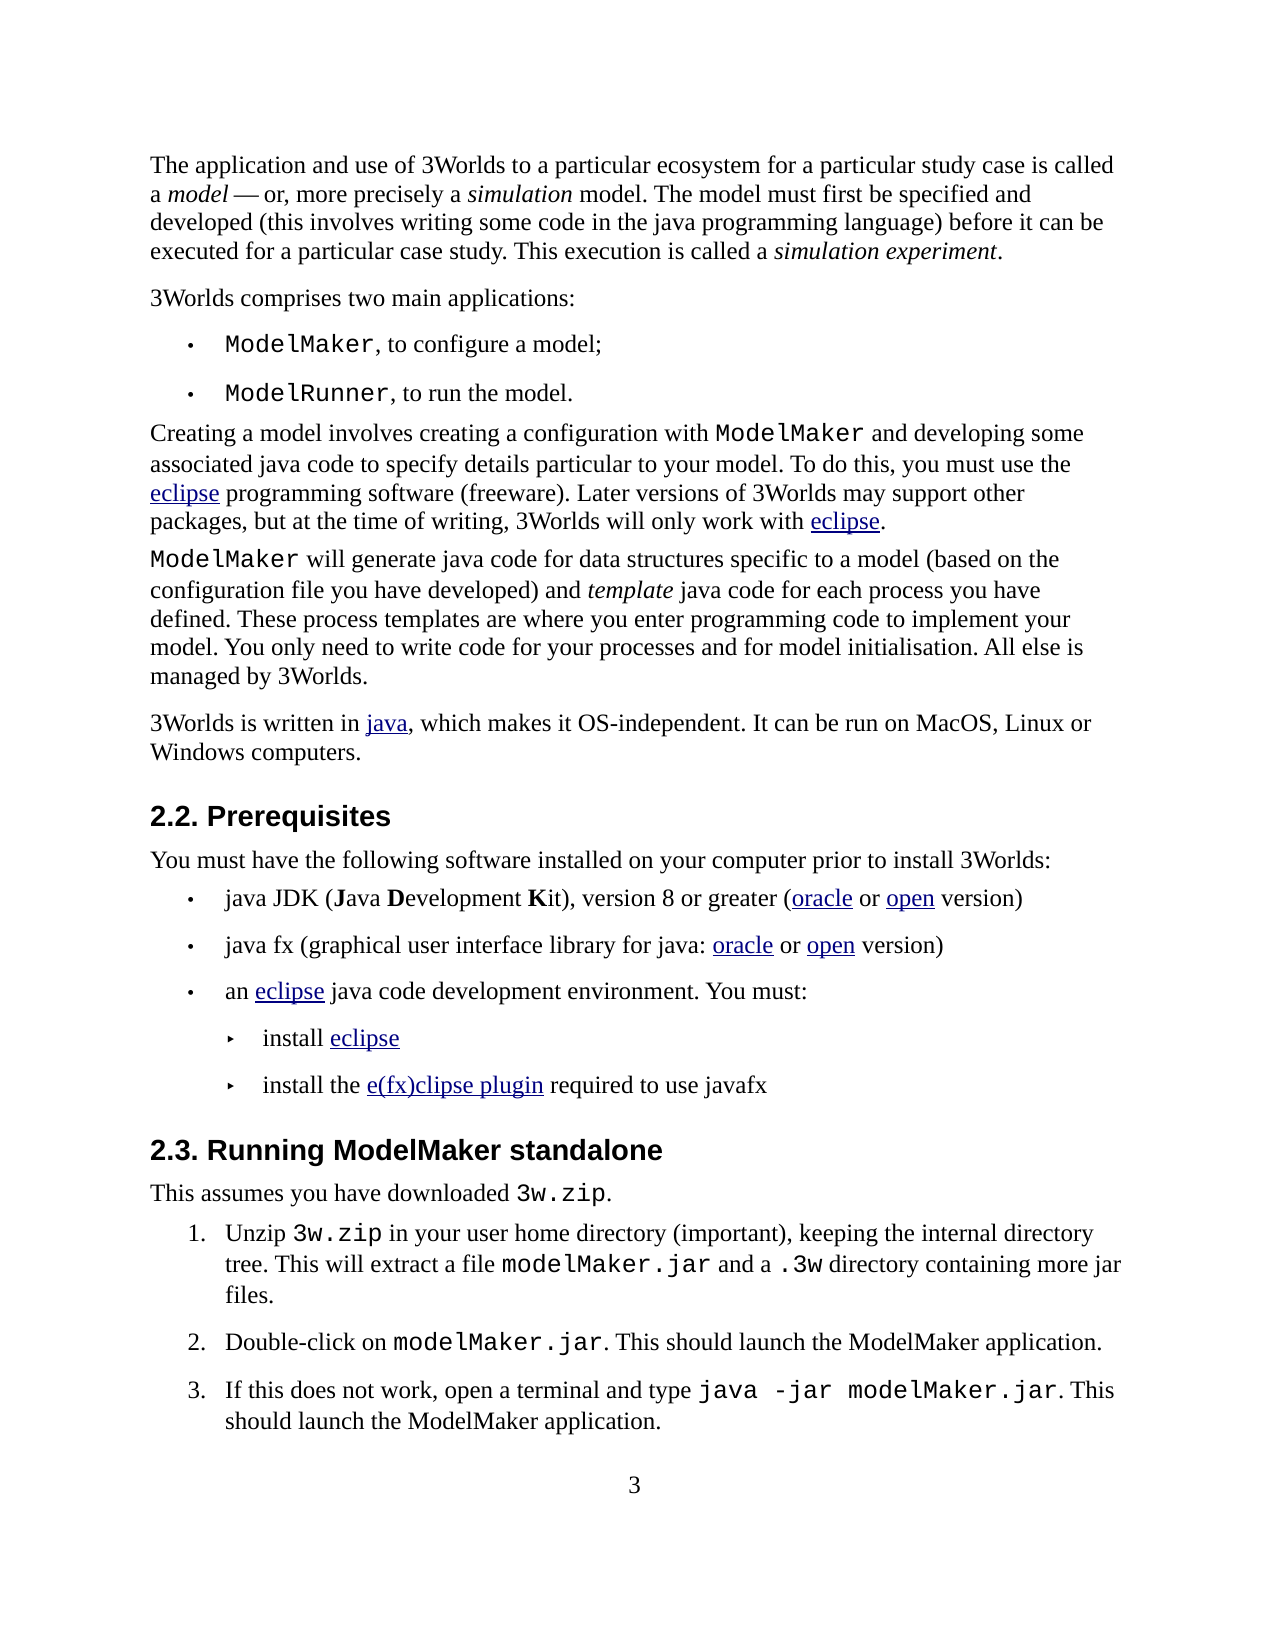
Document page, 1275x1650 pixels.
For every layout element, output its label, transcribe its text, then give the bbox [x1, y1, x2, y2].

text 3Worlds comprises two main applications: [150, 283, 1125, 312]
text Creating a model involves creating a configuration with ModelMaker and developing some associated java code to specify details particular to your model. To do this, you must use the eclipse programming software (freeware). Later versions of 3Worlds may support other packages, but at the time of writing, 3Worlds will only work with eclipse. [150, 418, 1125, 535]
text The application and use of 3Worlds to a particular ecosystem for a particular study case is called a model — or, more precisely a simulation model. The model must first be specified and developed (this involves writing some code in the java programming language) before it can be executed for a particular case study. This execution is called a simulation experiment. [150, 150, 1125, 265]
list ModelMaker, to configure a model; [187, 329, 1125, 360]
list If this does not work, open a terminal and type java -jar modelMaker.jar. This should launch the ModelMaker application. [187, 1375, 1125, 1435]
list an eclipse java code development environment. You must: [187, 976, 1125, 1005]
list ModelRunner, to run the model. [187, 378, 1125, 409]
list java JDK (Java Development Kit), version 8 or greater (oracle or open version) [187, 883, 1125, 912]
subtitle 2.3. Running ModelMaker standalone [150, 1132, 1125, 1166]
list install eclipse [225, 1023, 1125, 1052]
list Double-click on modelMaker.jar. This should launch the ModelMaker application. [187, 1327, 1125, 1357]
list install the e(fx)clipse plugin required to use javafx [225, 1070, 1125, 1098]
subtitle 2.2. Prerequisites [150, 799, 1125, 833]
list java fx (graphical user interface library for java: oracle or open version) [187, 930, 1125, 958]
text ModelMaker will generate java code for data structures specific to a model (based on the configuration file you have developed) and template java code for each process you have defined. These process templates are where you enter programming code to implement your model. You only need to write code for your processes and for model initialisation. All else is managed by 3Worlds. [150, 544, 1125, 690]
text 3Worlds is written in java, which makes it OS-independent. It can be run on MacOS, Linux or Windows computers. [150, 708, 1125, 765]
list Unzip 3w.zip in your user home directory (important), keeping the internal directory tree. This will extract a file modelMaker.jar and a .3w directory containing more jar files. [187, 1218, 1125, 1309]
text You must have the following software installed on your computer prior to install 3Worlds: [150, 845, 1125, 874]
text This assumes you have downloaded 3w.zip. [150, 1178, 1125, 1209]
